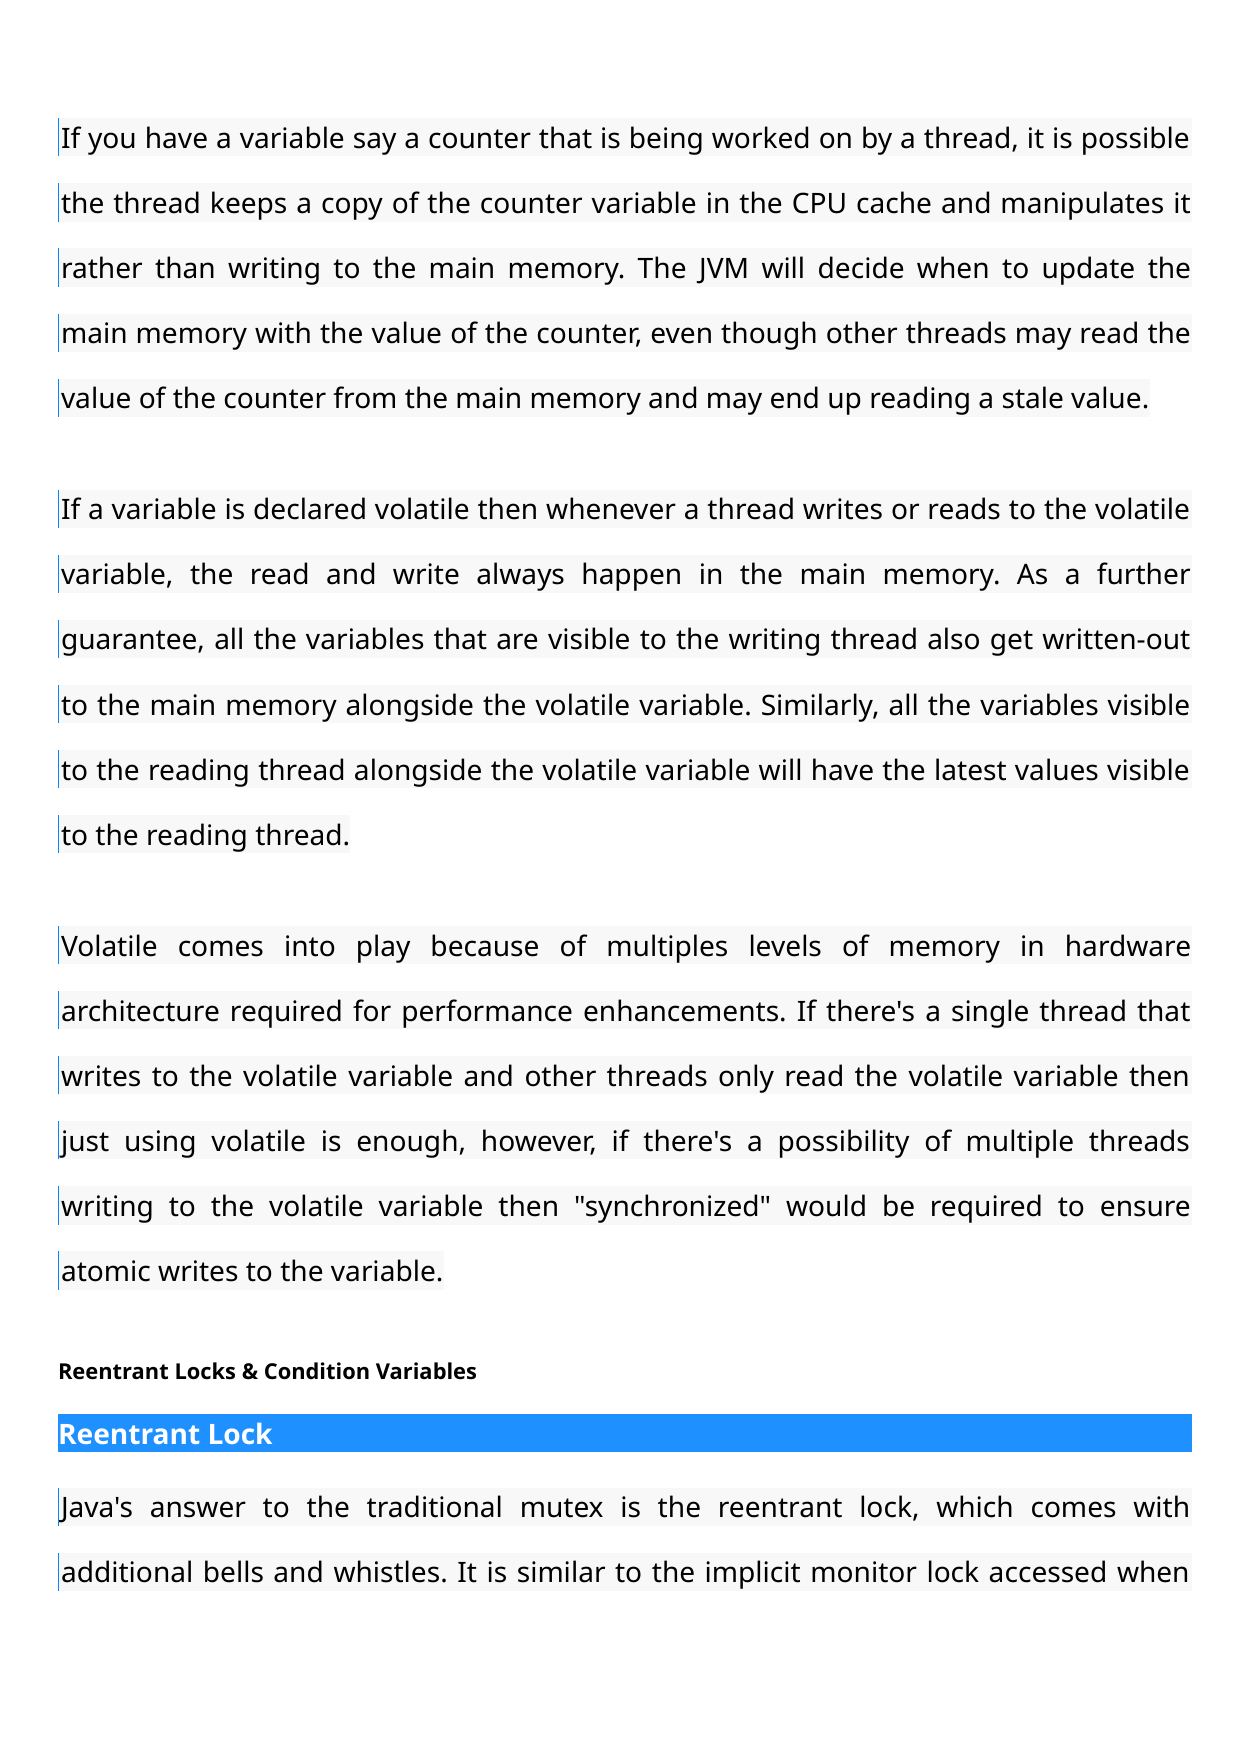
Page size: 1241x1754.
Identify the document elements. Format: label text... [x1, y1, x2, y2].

text Java's answer to the traditional mutex is the reentrant lock, which comes with additional bells and whistles. It is similar to the implicit monitor lock accessed when [58, 1487, 1192, 1591]
subtitle Reentrant Locks & Condition Variables [58, 1356, 1192, 1386]
subtitle Reentrant Lock [58, 1414, 1192, 1452]
text If a variable is declared volatile then whenever a thread writes or reads to the volatile variable, the read and write always happen in the main memory. As a further guarantee, all the variables that are visible to the writing thread also get written-out to the main memory alongside the volatile variable. Similarly, all the variables visible to the reading thread alongside the volatile variable will have the latest values visible to the reading thread. [58, 489, 1192, 853]
text Volatile comes into play because of multiples levels of memory in hardware architecture required for performance enhancements. If there's a single thread that writes to the volatile variable and other threads only read the volatile variable then just using volatile is enough, however, if there's a possibility of multiple threads writing to the volatile variable then "synchronized" would be required to ensure atomic writes to the variable. [58, 926, 1192, 1290]
text If you have a variable say a counter that is being worked on by a thread, it is possible the thread keeps a copy of the counter variable in the CPU cache and manipulates it rather than writing to the main memory. The JVM will decide when to update the main memory with the value of the counter, even though other threads may read the value of the counter from the main memory and may end up reading a stale value. [58, 118, 1192, 417]
